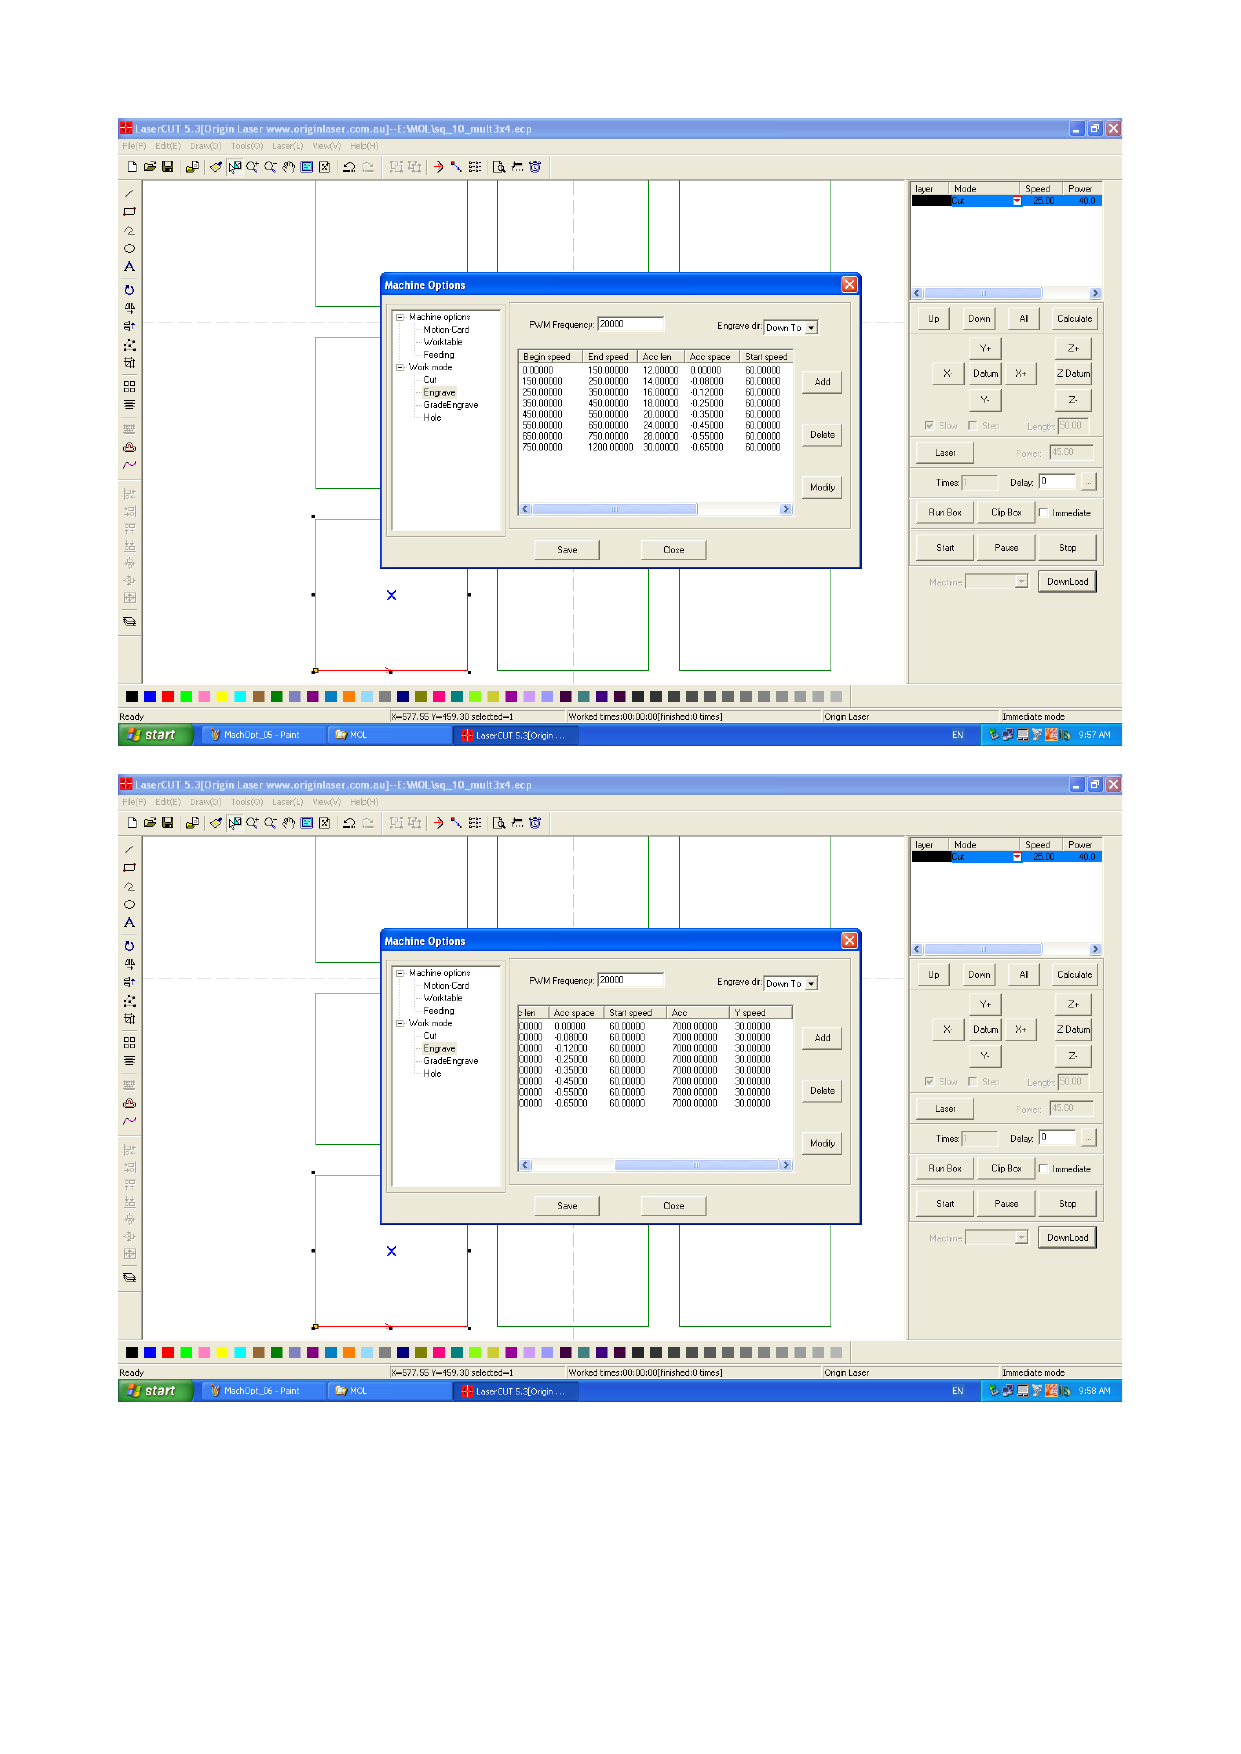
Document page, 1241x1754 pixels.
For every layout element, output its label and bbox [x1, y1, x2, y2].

picture [118, 774, 1123, 1402]
picture [118, 118, 1123, 746]
